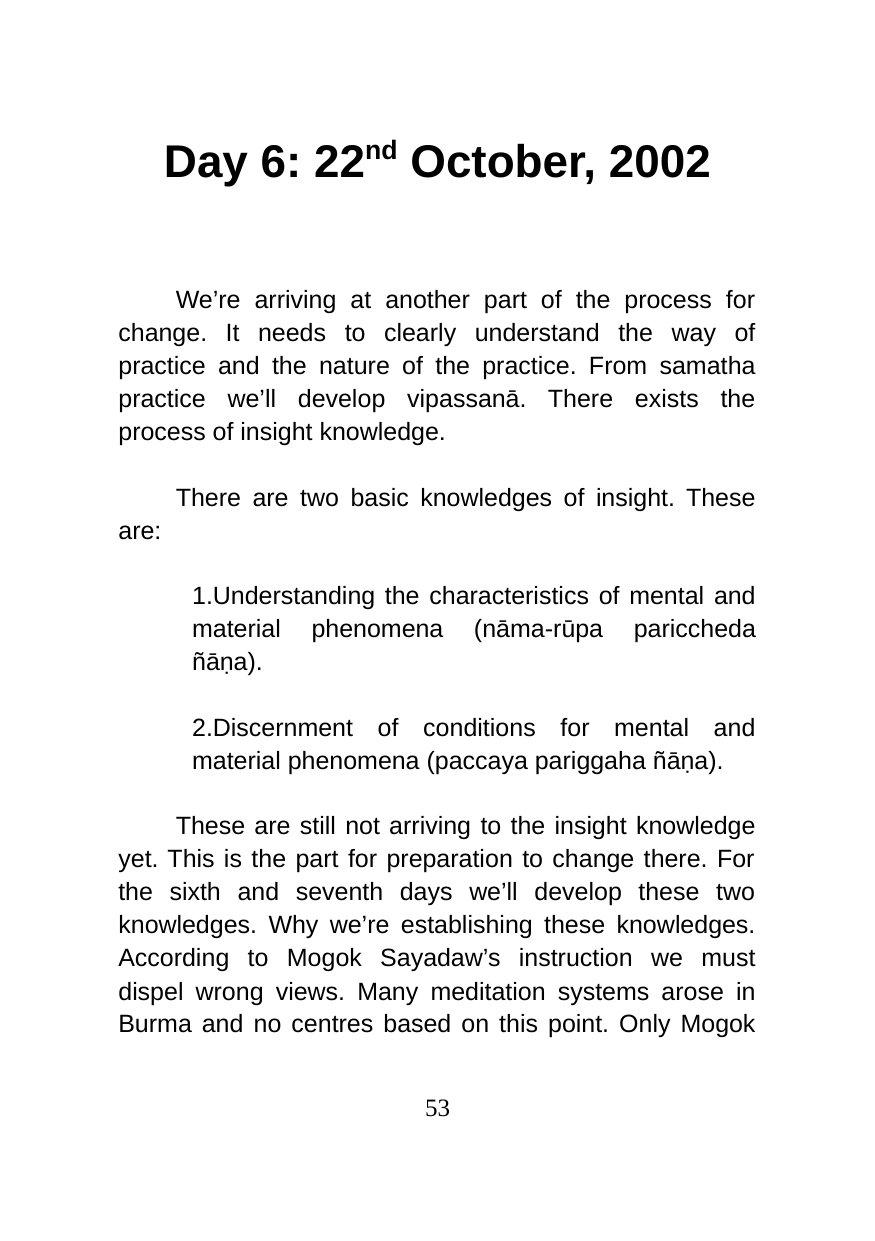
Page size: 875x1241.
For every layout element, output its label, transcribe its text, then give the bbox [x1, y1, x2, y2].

text These are still not arriving to the insight knowledge yet. This is the part for preparation to change there. For the sixth and seventh days we’ll develop these two knowledges. Why we’re establishing these knowledges. According to Mogok Sayadaw’s instruction we must dispel wrong views. Many meditation systems arose in Burma and no centres based on this point. Only Mogok [118, 811, 756, 1038]
subtitle Day 6: 22nd October, 2002 [118, 134, 756, 187]
list Discernment of conditions for mental and material phenomena (paccaya pariggaha ñāṇa). [118, 713, 756, 774]
text We’re arriving at another part of the process for change. It needs to clearly understand the way of practice and the nature of the practice. From samatha practice we’ll develop vipassanā. There exists the process of insight knowledge. [118, 285, 756, 446]
text There are two basic knowledges of insight. These are: [118, 483, 756, 544]
list Understanding the characteristics of mental and material phenomena (nāma-rūpa pariccheda ñāṇa). [118, 581, 756, 676]
